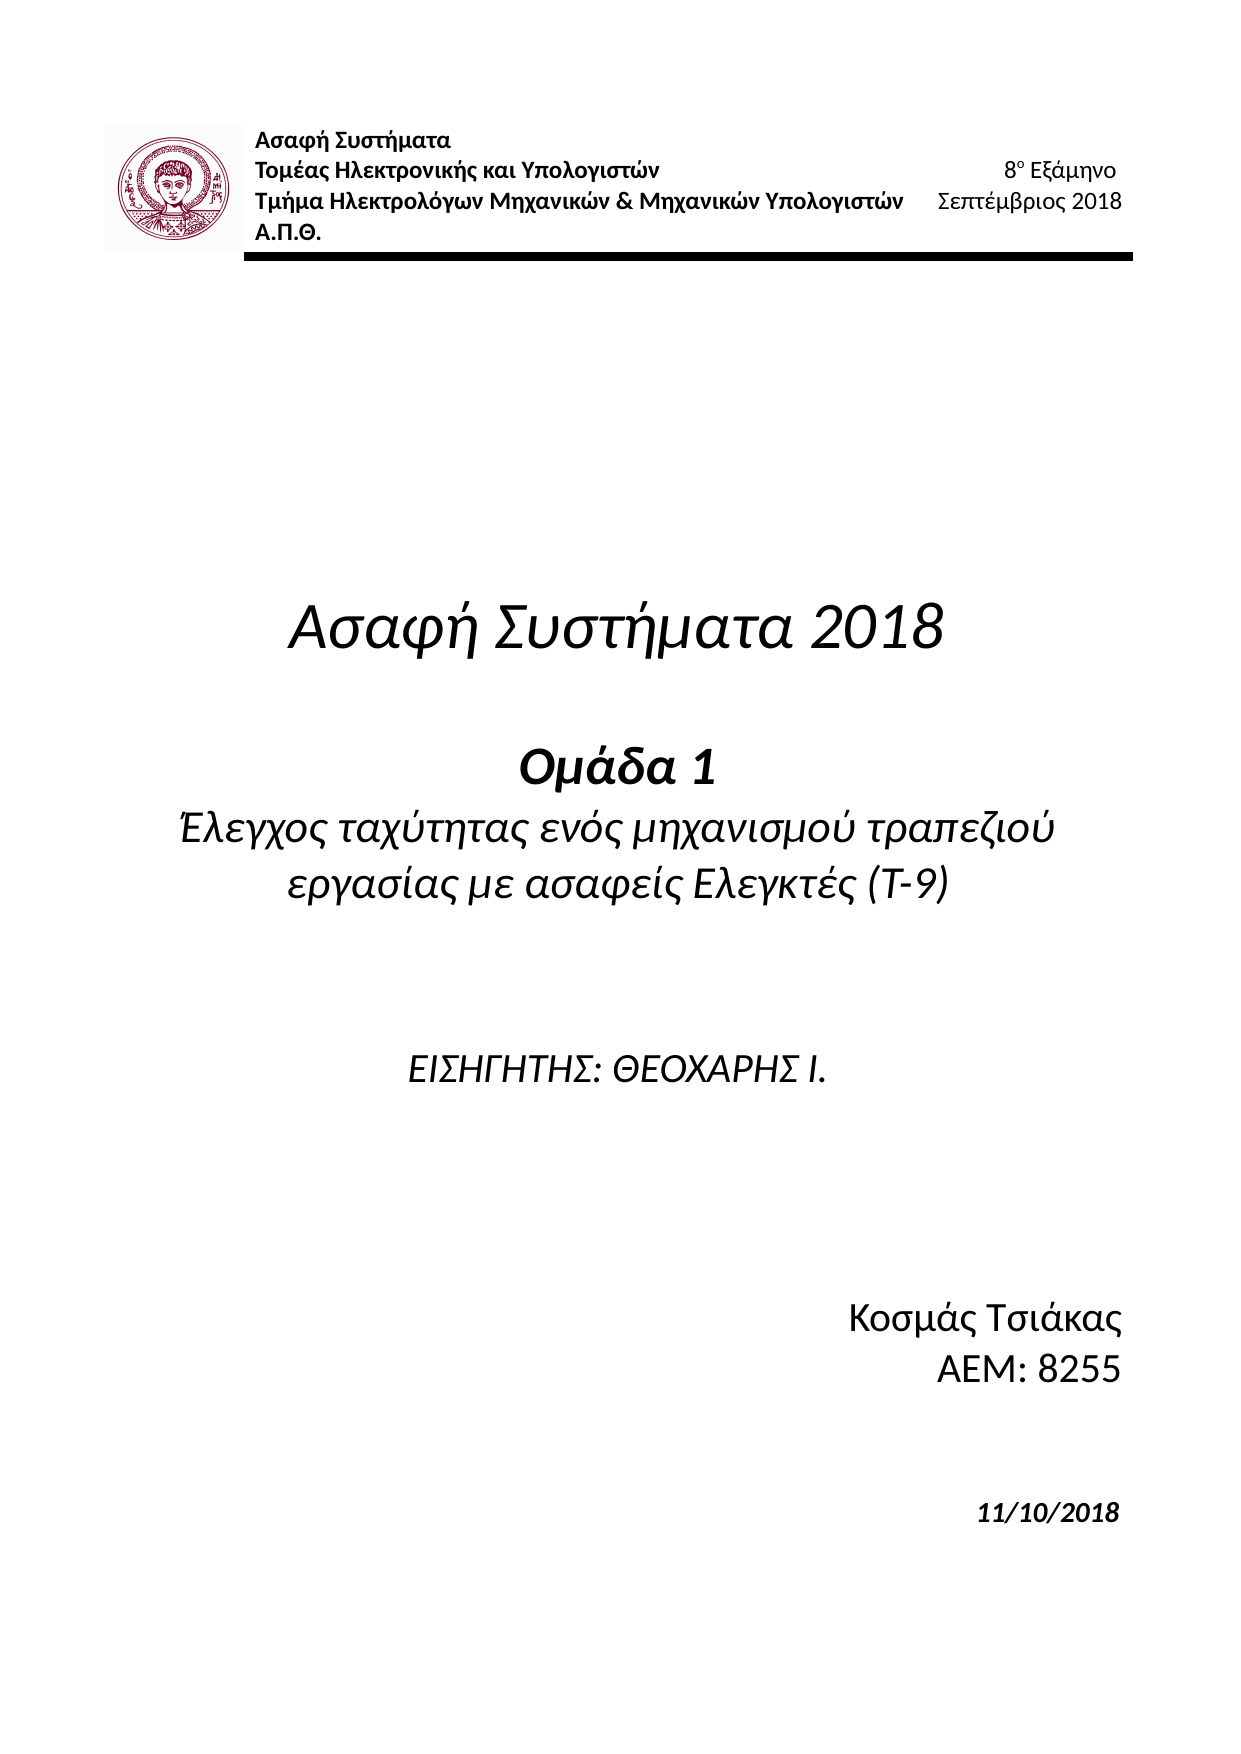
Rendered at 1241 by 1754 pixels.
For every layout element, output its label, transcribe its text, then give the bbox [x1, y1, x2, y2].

text Κοσμάς Τσιάκας [118, 1291, 1122, 1342]
picture [103, 125, 243, 254]
text ΑΕΜ: 8255 [118, 1342, 1122, 1393]
text ΕΙΣΗΓΗΤΗΣ: ΘΕΟΧΑΡΗΣ Ι. [118, 1042, 1122, 1093]
text Ομάδα 1 [118, 732, 1122, 798]
text Ασαφή Συστήματα 2018 [118, 584, 1122, 665]
text 11/10/2018 [118, 1494, 1122, 1530]
text Έλεγχος ταχύτητας ενός μηχανισμού τραπεζιού εργασίας με ασαφείς Ελεγκτές (T-9) [118, 798, 1122, 909]
